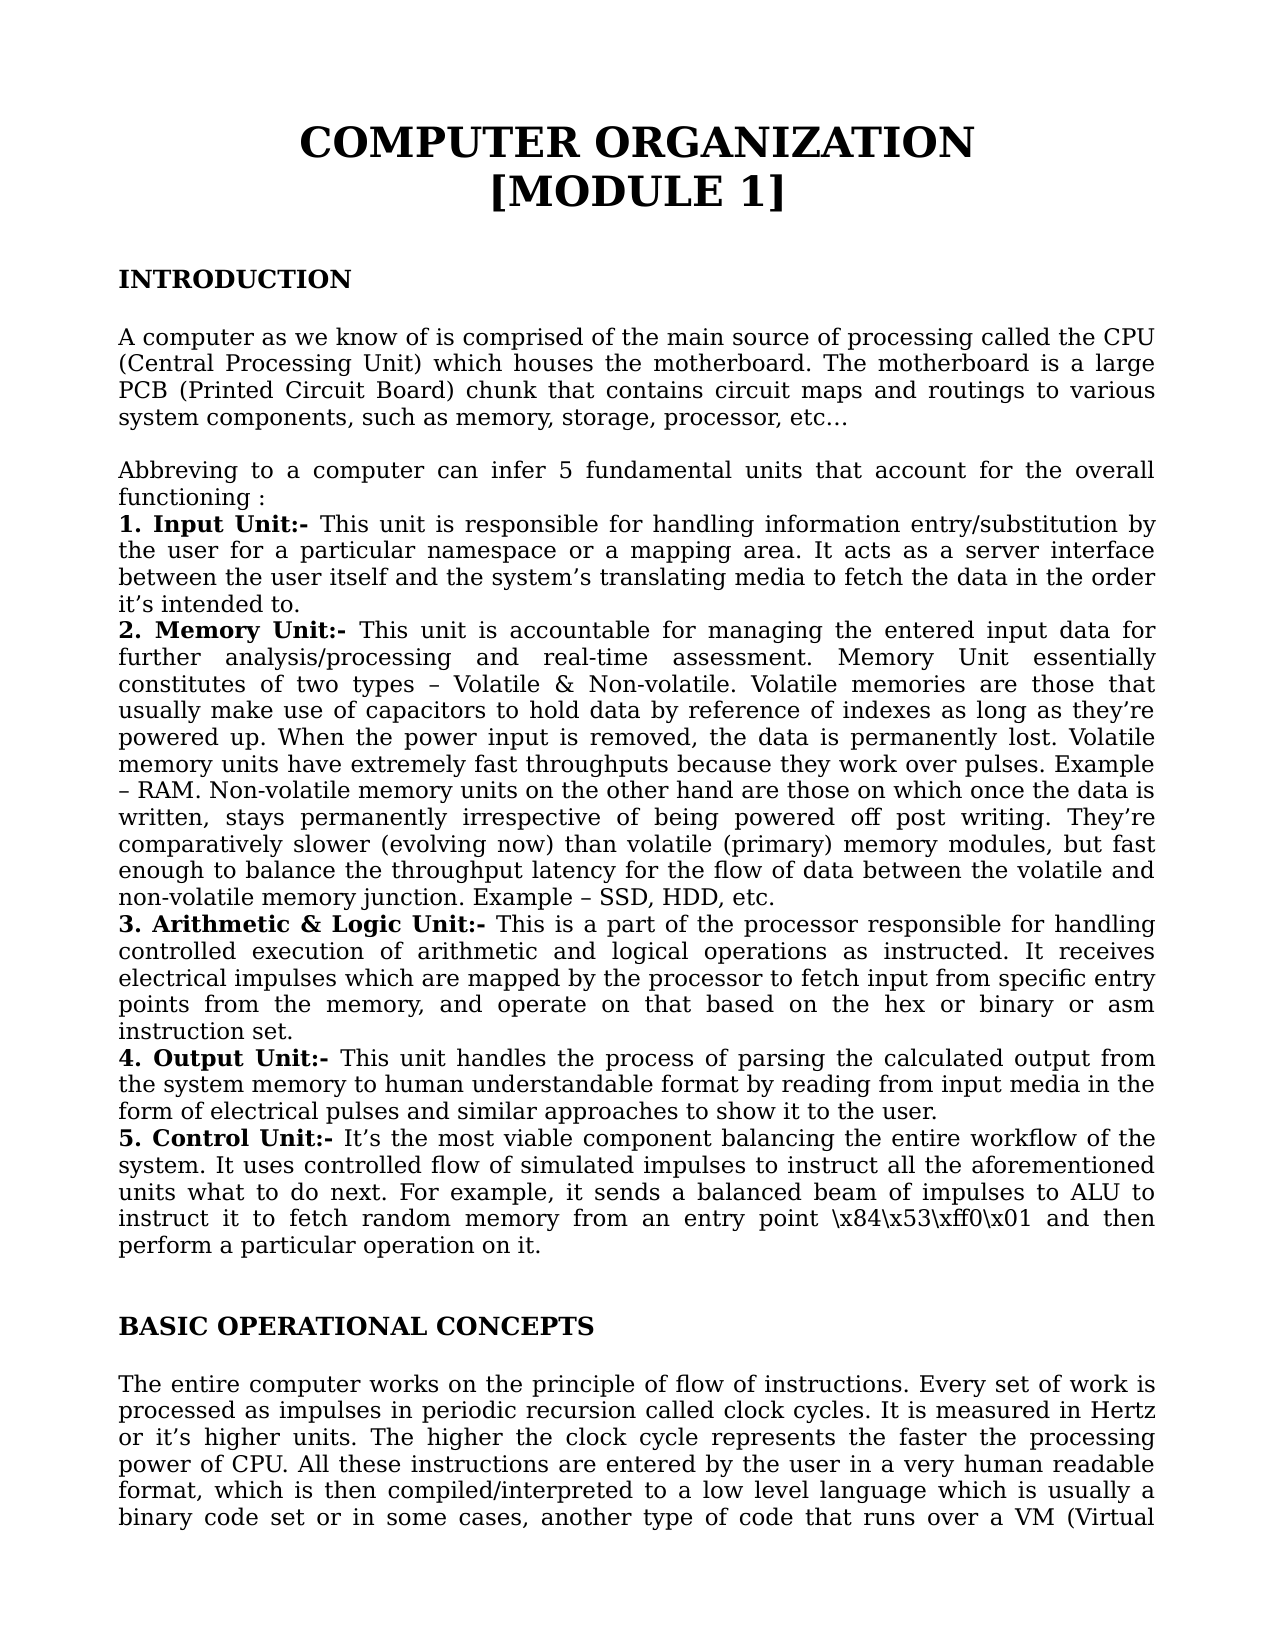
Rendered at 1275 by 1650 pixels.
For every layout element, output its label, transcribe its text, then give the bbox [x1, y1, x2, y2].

text A computer as we know of is comprised of the main source of processing called the CPU (Central Processing Unit) which houses the motherboard. The motherboard is a large PCB (Printed Circuit Board) chunk that contains circuit maps and routings to various system components, such as memory, storage, processor, etc… [118, 324, 1157, 430]
text 1. Input Unit:- This unit is responsible for handling information entry/substitution by the user for a particular namespace or a mapping area. It acts as a server interface between the user itself and the system’s translating media to fetch the data in the order it’s intended to. [118, 510, 1157, 617]
text INTRODUCTION [118, 265, 1157, 294]
text 5. Control Unit:- It’s the most viable component balancing the entire workflow of the system. It uses controlled flow of simulated impulses to instruct all the aforementioned units what to do next. For example, it sends a balanced beam of impulses to ALU to instruct it to fetch random memory from an entry point \x84\x53\xff0\x01 and then perform a particular operation on it. [118, 1125, 1157, 1259]
text The entire computer works on the principle of flow of instructions. Every set of work is processed as impulses in periodic recursion called clock cycles. It is measured in Hertz or it’s higher units. The higher the clock cycle represents the faster the processing power of CPU. All these instructions are entered by the user in a very human readable format, which is then compiled/interpreted to a low level language which is usually a binary code set or in some cases, another type of code that runs over a VM (Virtual [118, 1371, 1157, 1531]
text Abbreving to a computer can infer 5 fundamental units that account for the overall functioning : [118, 457, 1157, 510]
text 3. Arithmetic & Logic Unit:- This is a part of the processor responsible for handling controlled execution of arithmetic and logical operations as instructed. It receives electrical impulses which are mapped by the processor to fetch input from specific entry points from the memory, and operate on that based on the hex or binary or asm instruction set. [118, 911, 1157, 1045]
text 4. Output Unit:- This unit handles the process of parsing the calculated output from the system memory to human understandable format by reading from input media in the form of electrical pulses and similar approaches to show it to the user. [118, 1045, 1157, 1125]
text BASIC OPERATIONAL CONCEPTS [118, 1312, 1157, 1342]
text 2. Memory Unit:- This unit is accountable for managing the entered input data for further analysis/processing and real-time assessment. Memory Unit essentially constitutes of two types – Volatile & Non-volatile. Volatile memories are those that usually make use of capacitors to hold data by reference of indexes as long as they’re powered up. When the power input is removed, the data is permanently lost. Volatile memory units have extremely fast throughputs because they work over pulses. Example – RAM. Non-volatile memory units on the other hand are those on which once the data is written, stays permanently irrespective of being powered off post writing. They’re comparatively slower (evolving now) than volatile (primary) memory modules, but fast enough to balance the throughput latency for the flow of data between the volatile and non-volatile memory junction. Example – SSD, HDD, etc. [118, 617, 1157, 911]
text [MODULE 1] [118, 167, 1157, 216]
text COMPUTER ORGANIZATION [118, 118, 1157, 167]
